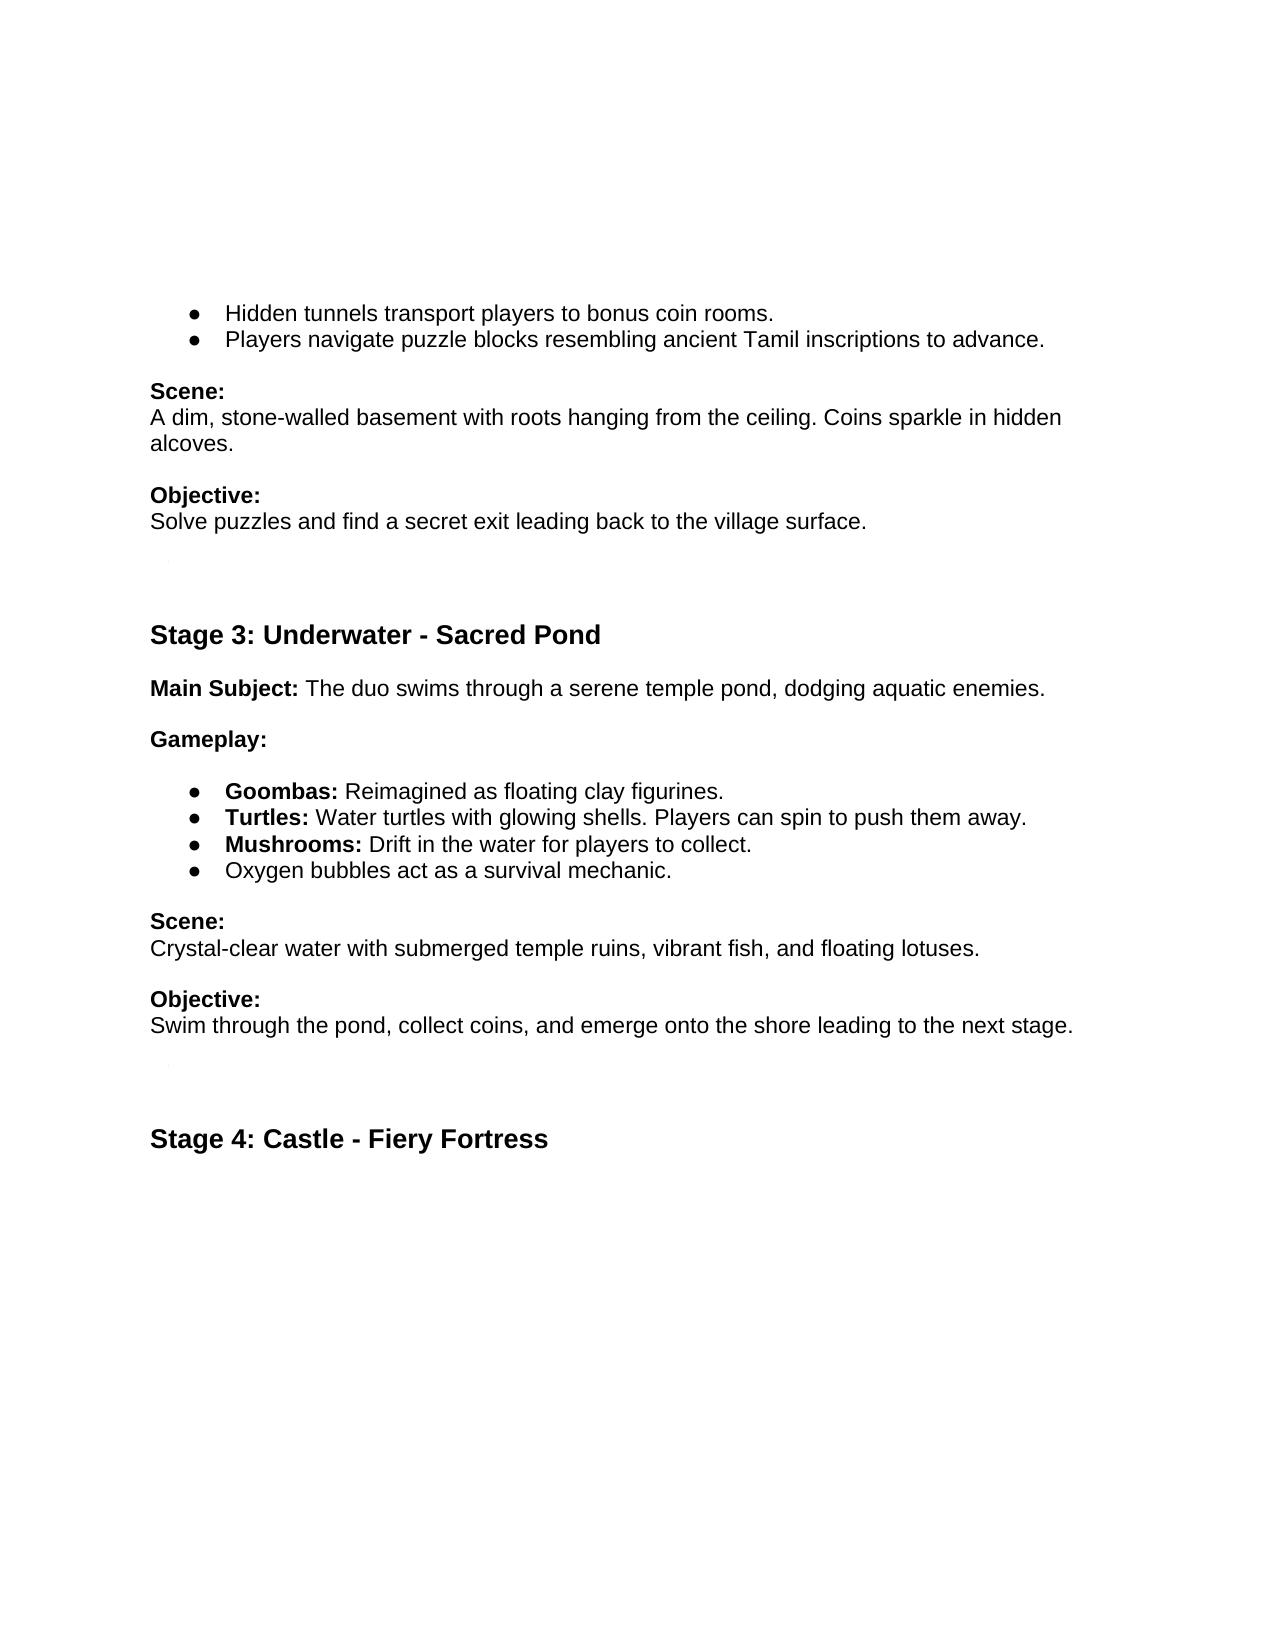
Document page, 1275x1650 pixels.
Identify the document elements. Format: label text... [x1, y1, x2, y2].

list Mushrooms: Drift in the water for players to collect. [187, 831, 1125, 857]
list Oxygen bubbles act as a survival mechanic. [187, 857, 1125, 883]
list Goombas: Reimagined as floating clay figurines. [187, 778, 1125, 804]
text Scene: Crystal-clear water with submerged temple ruins, vibrant fish, and floating lotuses. [150, 908, 1125, 961]
list Players navigate puzzle blocks resembling ancient Tamil inscriptions to advance. [187, 326, 1125, 353]
text Gameplay: [150, 726, 1125, 753]
list Turtles: Water turtles with glowing shells. Players can spin to push them away. [187, 804, 1125, 831]
text Scene: A dim, stone-walled basement with roots hanging from the ceiling. Coins sparkle in hidden alcoves. [150, 378, 1125, 457]
text Objective: Solve puzzles and find a secret exit leading back to the village surface. [150, 482, 1125, 534]
list Hidden tunnels transport players to bonus coin rooms. [187, 300, 1125, 326]
text Objective: Swim through the pond, collect coins, and emerge onto the shore leading to the next stage. [150, 986, 1125, 1039]
subtitle Stage 3: Underwater - Sacred Pond [150, 619, 1125, 650]
text Main Subject: The duo swims through a serene temple pond, dodging aquatic enemies. [150, 675, 1125, 701]
subtitle Stage 4: Castle - Fiery Fortress [150, 1123, 1125, 1154]
